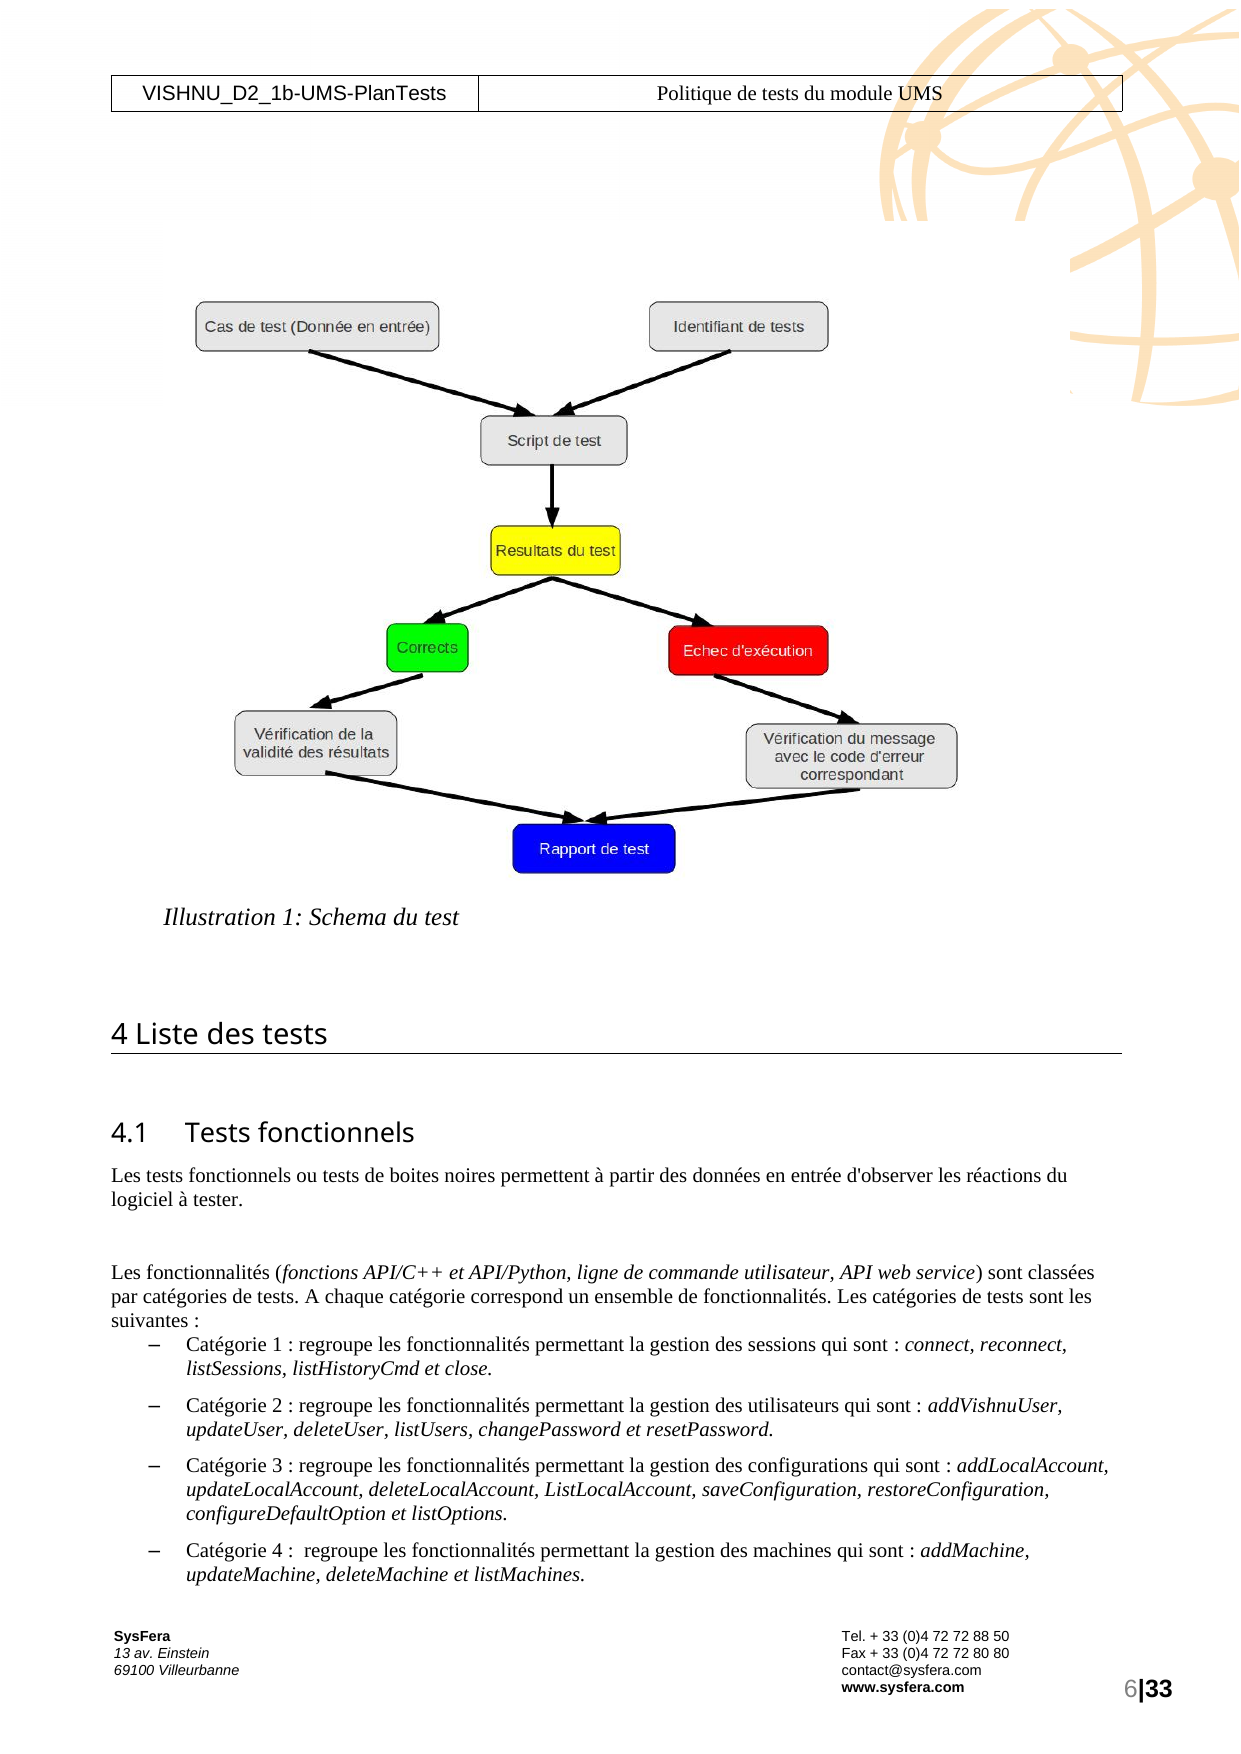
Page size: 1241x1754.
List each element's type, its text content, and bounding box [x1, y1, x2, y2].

list Catégorie 4 : regroupe les fonctionnalités permettant la gestion des machines qui sont : addMachine, updateMachine, deleteMachine et listMachines. [148, 1538, 1122, 1586]
text Les tests fonctionnels ou tests de boites noires permettent à partir des données en entrée d'observer les réactions du logiciel à tester. [111, 1163, 1122, 1211]
picture [1, 9, 1239, 902]
list Catégorie 3 : regroupe les fonctionnalités permettant la gestion des configurations qui sont : addLocalAccount, updateLocalAccount, deleteLocalAccount, ListLocalAccount, saveConfiguration, restoreConfiguration, configureDefaultOption et listOptions. [148, 1453, 1122, 1525]
subtitle Tests fonctionnels [111, 1113, 1122, 1150]
list Catégorie 1 : regroupe les fonctionnalités permettant la gestion des sessions qui sont : connect, reconnect, listSessions, listHistoryCmd et close. [148, 1332, 1122, 1380]
text Les fonctionnalités (fonctions API/C++ et API/Python, ligne de commande utilisateur, API web service) sont classées par catégories de tests. A chaque catégorie correspond un ensemble de fonctionnalités. Les catégories de tests sont les suivantes : [111, 1260, 1122, 1332]
subtitle Liste des tests [111, 1013, 1122, 1053]
text Illustration 1: Schema du test [163, 902, 1070, 931]
list Catégorie 2 : regroupe les fonctionnalités permettant la gestion des utilisateurs qui sont : addVishnuUser, updateUser, deleteUser, listUsers, changePassword et resetPassword. [148, 1393, 1122, 1441]
